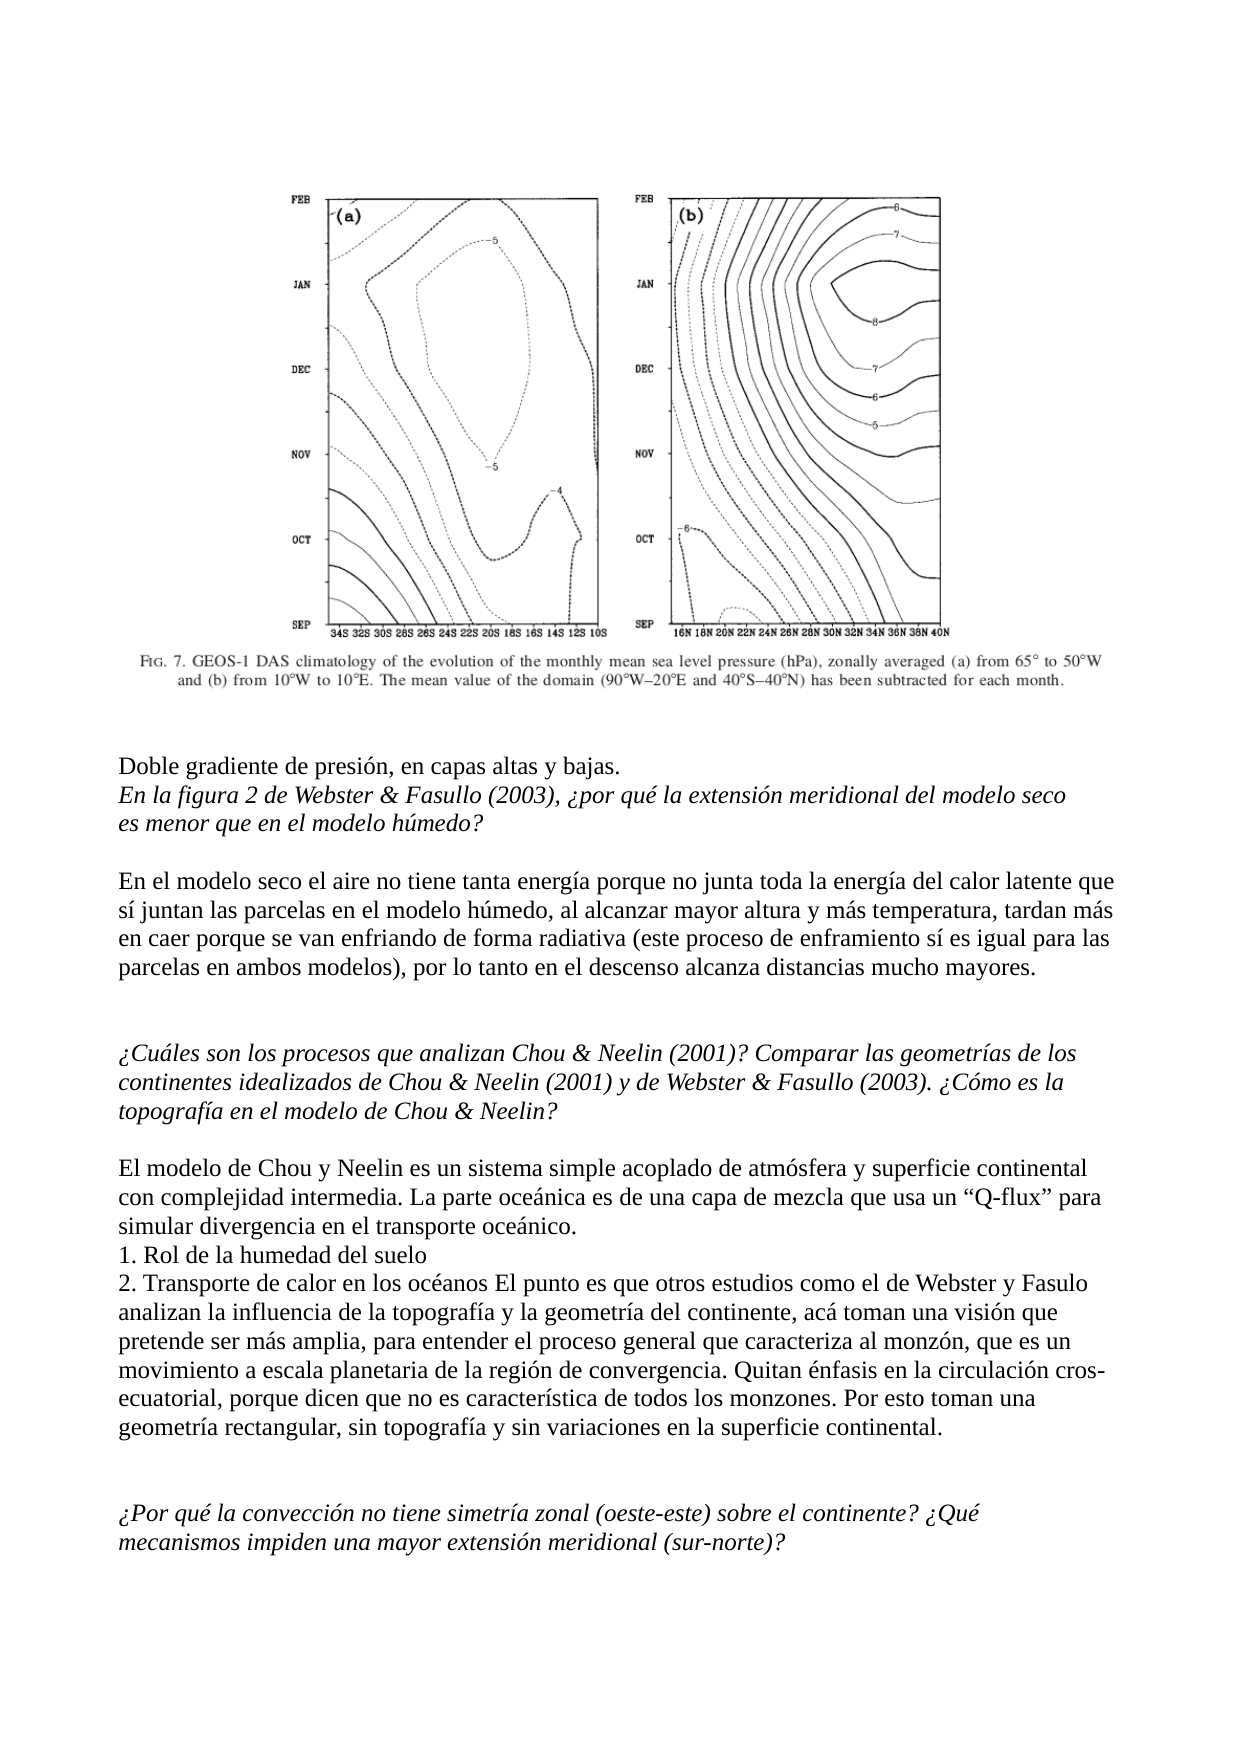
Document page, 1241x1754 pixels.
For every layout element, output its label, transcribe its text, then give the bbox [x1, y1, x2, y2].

text ¿Por qué la convección no tiene simetría zonal (oeste-este) sobre el continente? ¿Qué [118, 1498, 1122, 1527]
text 2. Transporte de calor en los océanos El punto es que otros estudios como el de Webster y Fasulo analizan la influencia de la topografía y la geometría del continente, acá toman una visión que pretende ser más amplia, para entender el proceso general que caracteriza al monzón, que es un movimiento a escala planetaria de la región de convergencia. Quitan énfasis en la circulación cros-ecuatorial, porque dicen que no es característica de todos los monzones. Por esto toman una geometría rectangular, sin topografía y sin variaciones en la superficie continental. [118, 1268, 1122, 1441]
text El modelo de Chou y Neelin es un sistema simple acoplado de atmósfera y superficie continental con complejidad intermedia. La parte oceánica es de una capa de mezcla que usa un “Q-flux” para simular divergencia en el transporte oceánico. [118, 1153, 1122, 1240]
text topografía en el modelo de Chou & Neelin? [118, 1096, 1122, 1125]
text es menor que en el modelo húmedo? [118, 808, 1122, 837]
text ¿Cuáles son los procesos que analizan Chou & Neelin (2001)? Comparar las geometrías de los [118, 1038, 1122, 1067]
text En la figura 2 de Webster & Fasullo (2003), ¿por qué la extensión meridional del modelo seco [118, 780, 1122, 808]
picture [118, 176, 1123, 723]
text continentes idealizados de Chou & Neelin (2001) y de Webster & Fasullo (2003). ¿Cómo es la [118, 1067, 1122, 1096]
text mecanismos impiden una mayor extensión meridional (sur-norte)? [118, 1527, 1122, 1556]
text 1. Rol de la humedad del suelo [118, 1240, 1122, 1268]
text En el modelo seco el aire no tiene tanta energía porque no junta toda la energía del calor latente que sí juntan las parcelas en el modelo húmedo, al alcanzar mayor altura y más temperatura, tardan más en caer porque se van enfriando de forma radiativa (este proceso de enframiento sí es igual para las parcelas en ambos modelos), por lo tanto en el descenso alcanza distancias mucho mayores. [118, 866, 1122, 981]
text Doble gradiente de presión, en capas altas y bajas. [118, 751, 1122, 780]
